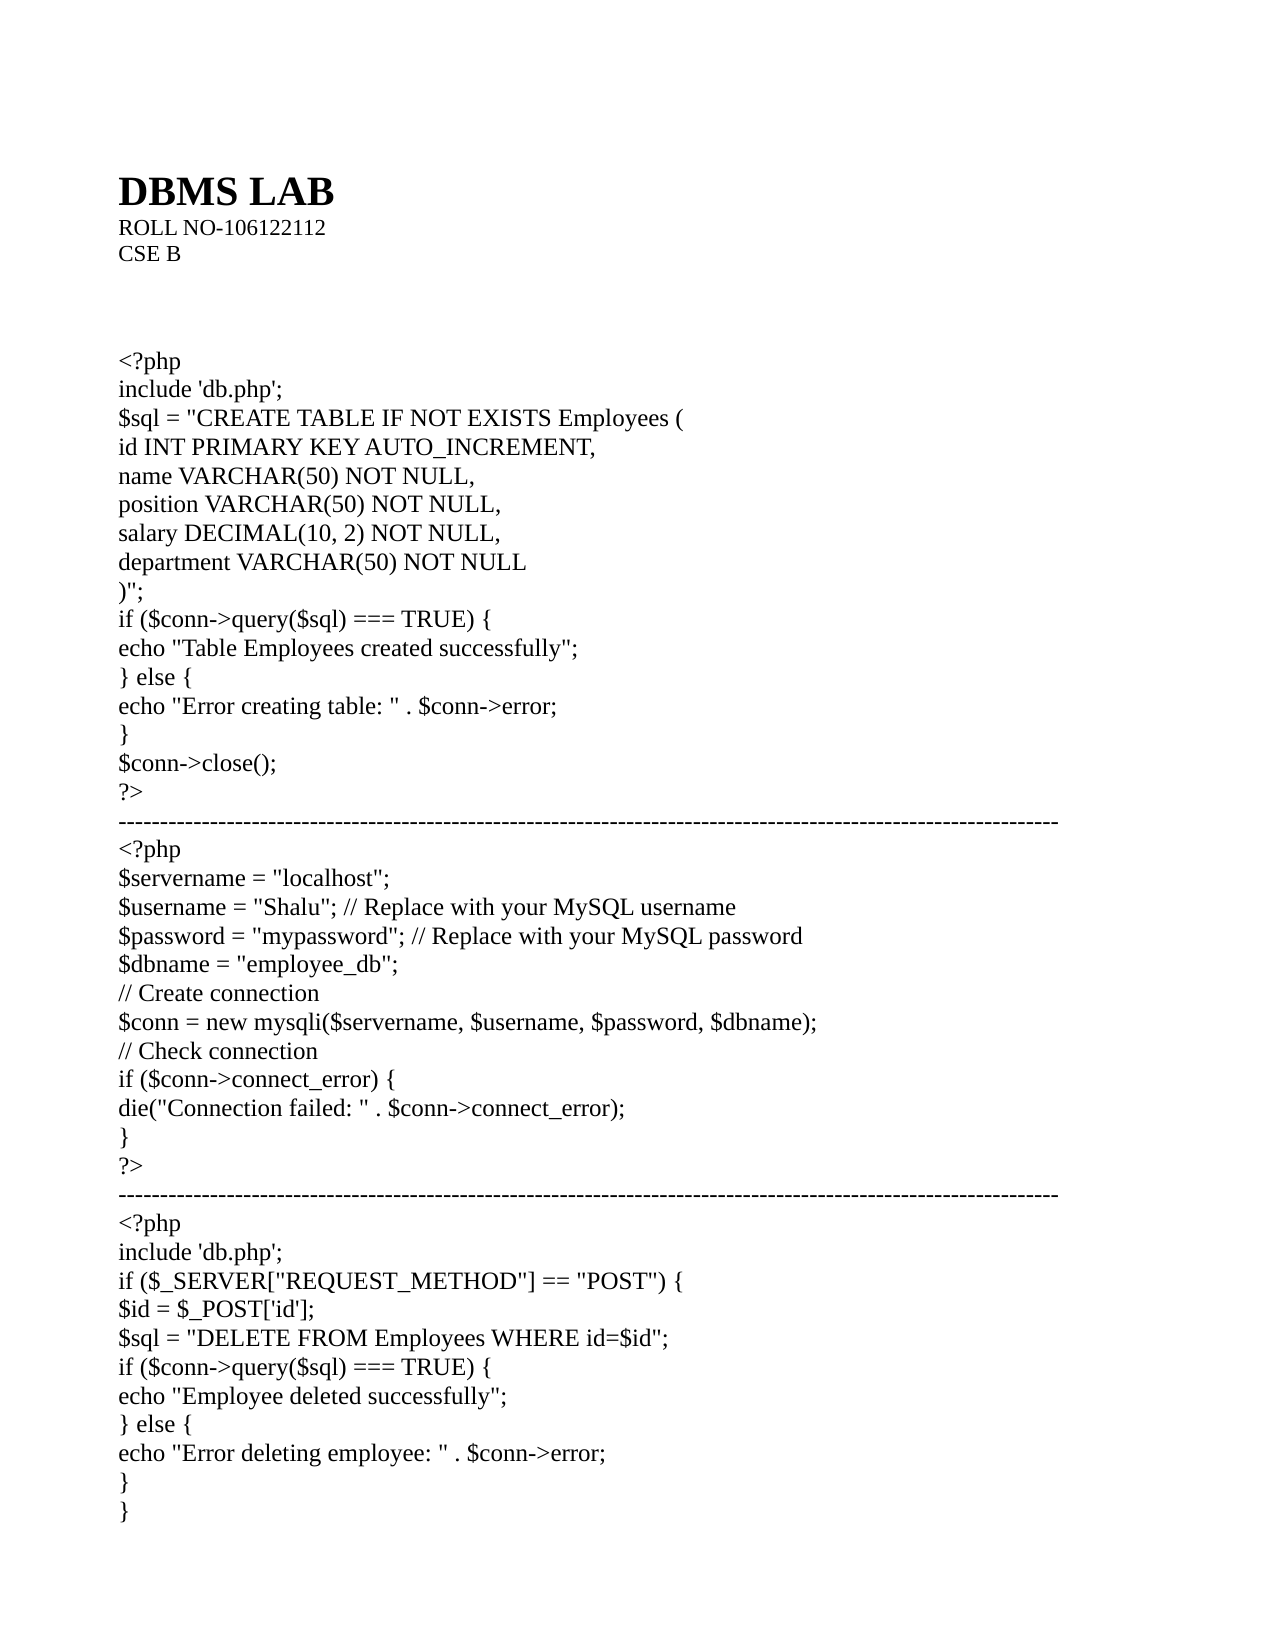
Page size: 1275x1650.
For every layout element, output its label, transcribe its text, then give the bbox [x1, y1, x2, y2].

text if ($conn->query($sql) === TRUE) { [118, 604, 1157, 633]
text <?php [118, 1208, 1157, 1237]
text $dbname = "employee_db"; [118, 949, 1157, 978]
text $conn->close(); [118, 748, 1157, 777]
text $password = "mypassword"; // Replace with your MySQL password [118, 921, 1157, 949]
text department VARCHAR(50) NOT NULL [118, 547, 1157, 576]
text $username = "Shalu"; // Replace with your MySQL username [118, 892, 1157, 921]
text if ($conn->query($sql) === TRUE) { [118, 1352, 1157, 1381]
text // Check connection [118, 1036, 1157, 1064]
text echo "Error deleting employee: " . $conn->error; [118, 1438, 1157, 1467]
text include 'db.php'; [118, 1237, 1157, 1266]
text )"; [118, 576, 1157, 604]
text } else { [118, 662, 1157, 691]
text // Create connection [118, 978, 1157, 1007]
text name VARCHAR(50) NOT NULL, [118, 461, 1157, 489]
text ROLL NO-106122112 [118, 214, 1157, 240]
text if ($_SERVER["REQUEST_METHOD"] == "POST") { [118, 1266, 1157, 1294]
text } [118, 1496, 1157, 1524]
text position VARCHAR(50) NOT NULL, [118, 489, 1157, 518]
text } [118, 719, 1157, 748]
text $sql = "DELETE FROM Employees WHERE id=$id"; [118, 1323, 1157, 1352]
text ----------------------------------------------------------------------------------------------------------------- [118, 1179, 1157, 1208]
text die("Connection failed: " . $conn->connect_error); [118, 1093, 1157, 1122]
text $sql = "CREATE TABLE IF NOT EXISTS Employees ( [118, 403, 1157, 432]
text <?php [118, 834, 1157, 863]
text CSE B [118, 240, 1157, 267]
text echo "Employee deleted successfully"; [118, 1381, 1157, 1409]
text salary DECIMAL(10, 2) NOT NULL, [118, 518, 1157, 547]
text } else { [118, 1409, 1157, 1438]
text if ($conn->connect_error) { [118, 1064, 1157, 1093]
text } [118, 1467, 1157, 1496]
text include 'db.php'; [118, 374, 1157, 403]
text ?> [118, 777, 1157, 806]
text ----------------------------------------------------------------------------------------------------------------- [118, 806, 1157, 834]
text $servername = "localhost"; [118, 863, 1157, 892]
text id INT PRIMARY KEY AUTO_INCREMENT, [118, 432, 1157, 461]
text } [118, 1122, 1157, 1151]
text $conn = new mysqli($servername, $username, $password, $dbname); [118, 1007, 1157, 1036]
text ?> [118, 1151, 1157, 1179]
text echo "Error creating table: " . $conn->error; [118, 691, 1157, 719]
text echo "Table Employees created successfully"; [118, 633, 1157, 662]
text <?php [118, 346, 1157, 374]
text DBMS LAB [118, 166, 1157, 214]
text $id = $_POST['id']; [118, 1294, 1157, 1323]
